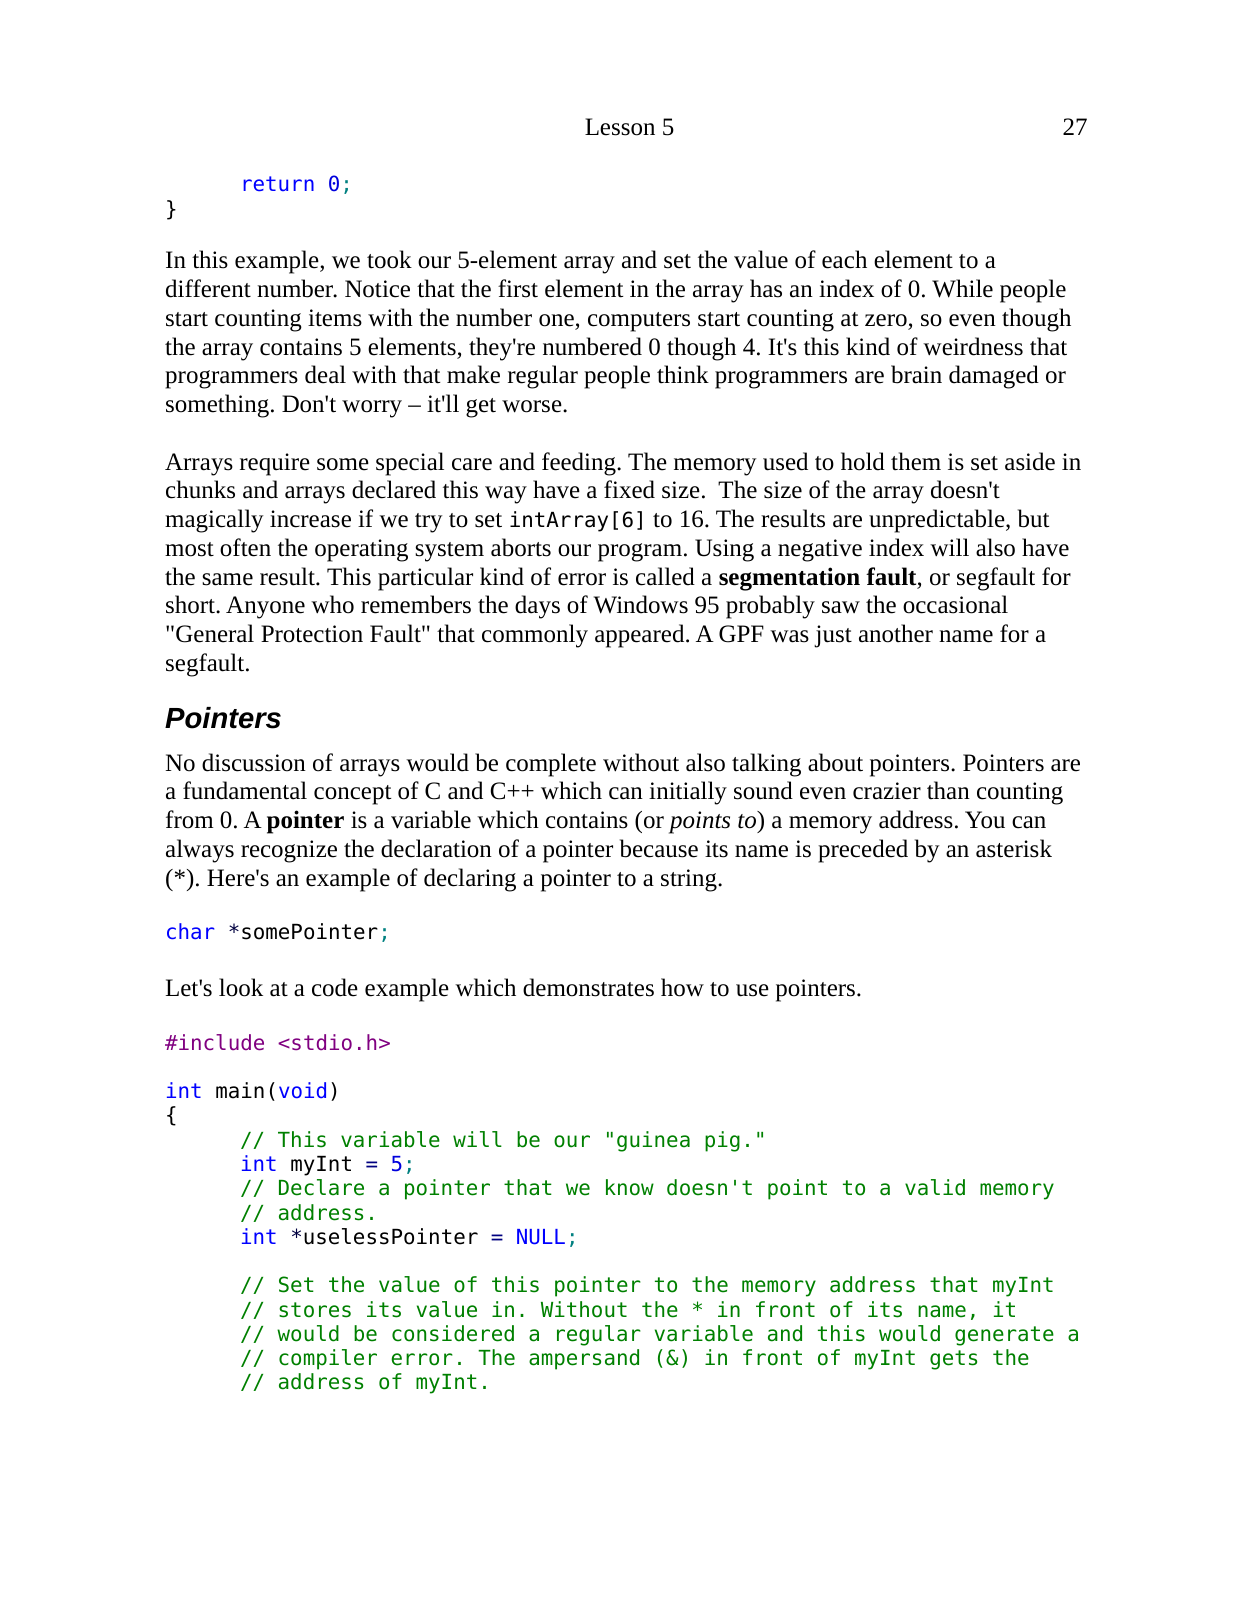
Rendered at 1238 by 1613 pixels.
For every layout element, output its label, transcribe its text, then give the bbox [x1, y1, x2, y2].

text } [165, 197, 1087, 221]
text // compiler error. The ampersand (&) in front of myInt gets the [165, 1346, 1087, 1370]
text // would be considered a regular variable and this would generate a [165, 1322, 1087, 1346]
text char *somePointer; [165, 920, 1087, 944]
text // This variable will be our "guinea pig." [165, 1128, 1087, 1152]
text No discussion of arrays would be complete without also talking about pointers. Pointers are a fundamental concept of C and C++ which can initially sound even crazier than counting from 0. A pointer is a variable which contains (or points to) a memory address. You can always recognize the declaration of a pointer because its name is preceded by an asterisk (*). Here's an example of declaring a pointer to a string. [165, 748, 1087, 891]
text int *uselessPointer = NULL; [165, 1225, 1087, 1249]
text { [165, 1103, 1087, 1128]
text Arrays require some special care and feeding. The memory used to hold them is set aside in chunks and arrays declared this way have a fixed size. The size of the array doesn't magically increase if we try to set intArray[6] to 16. The results are unpredictable, but most often the operating system aborts our program. Using a negative index will also have the same result. This particular kind of error is called a segmentation fault, or segfault for short. Anyone who remembers the days of Windows 95 probably saw the occasional "General Protection Fault" that commonly appeared. A GPF was just another name for a segfault. [165, 447, 1087, 677]
text int myInt = 5; [165, 1152, 1087, 1176]
text #include <stdio.h> [165, 1031, 1087, 1055]
text // address. [165, 1201, 1087, 1225]
subtitle Pointers [165, 702, 1087, 735]
text return 0; [165, 172, 1087, 197]
text int main(void) [165, 1079, 1087, 1103]
text // address of myInt. [165, 1370, 1087, 1395]
text // stores its value in. Without the * in front of its name, it [165, 1298, 1087, 1322]
text Let's look at a code example which demonstrates how to use pointers. [165, 973, 1087, 1002]
text In this example, we took our 5-element array and set the value of each element to a different number. Notice that the first element in the array has an index of 0. While people start counting items with the number one, computers start counting at zero, so even though the array contains 5 elements, they're numbered 0 though 4. It's this kind of weirdness that programmers deal with that make regular people think programmers are brain damaged or something. Don't worry – it'll get worse. [165, 245, 1087, 418]
text // Declare a pointer that we know doesn't point to a valid memory [165, 1176, 1087, 1201]
text // Set the value of this pointer to the memory address that myInt [165, 1273, 1087, 1298]
